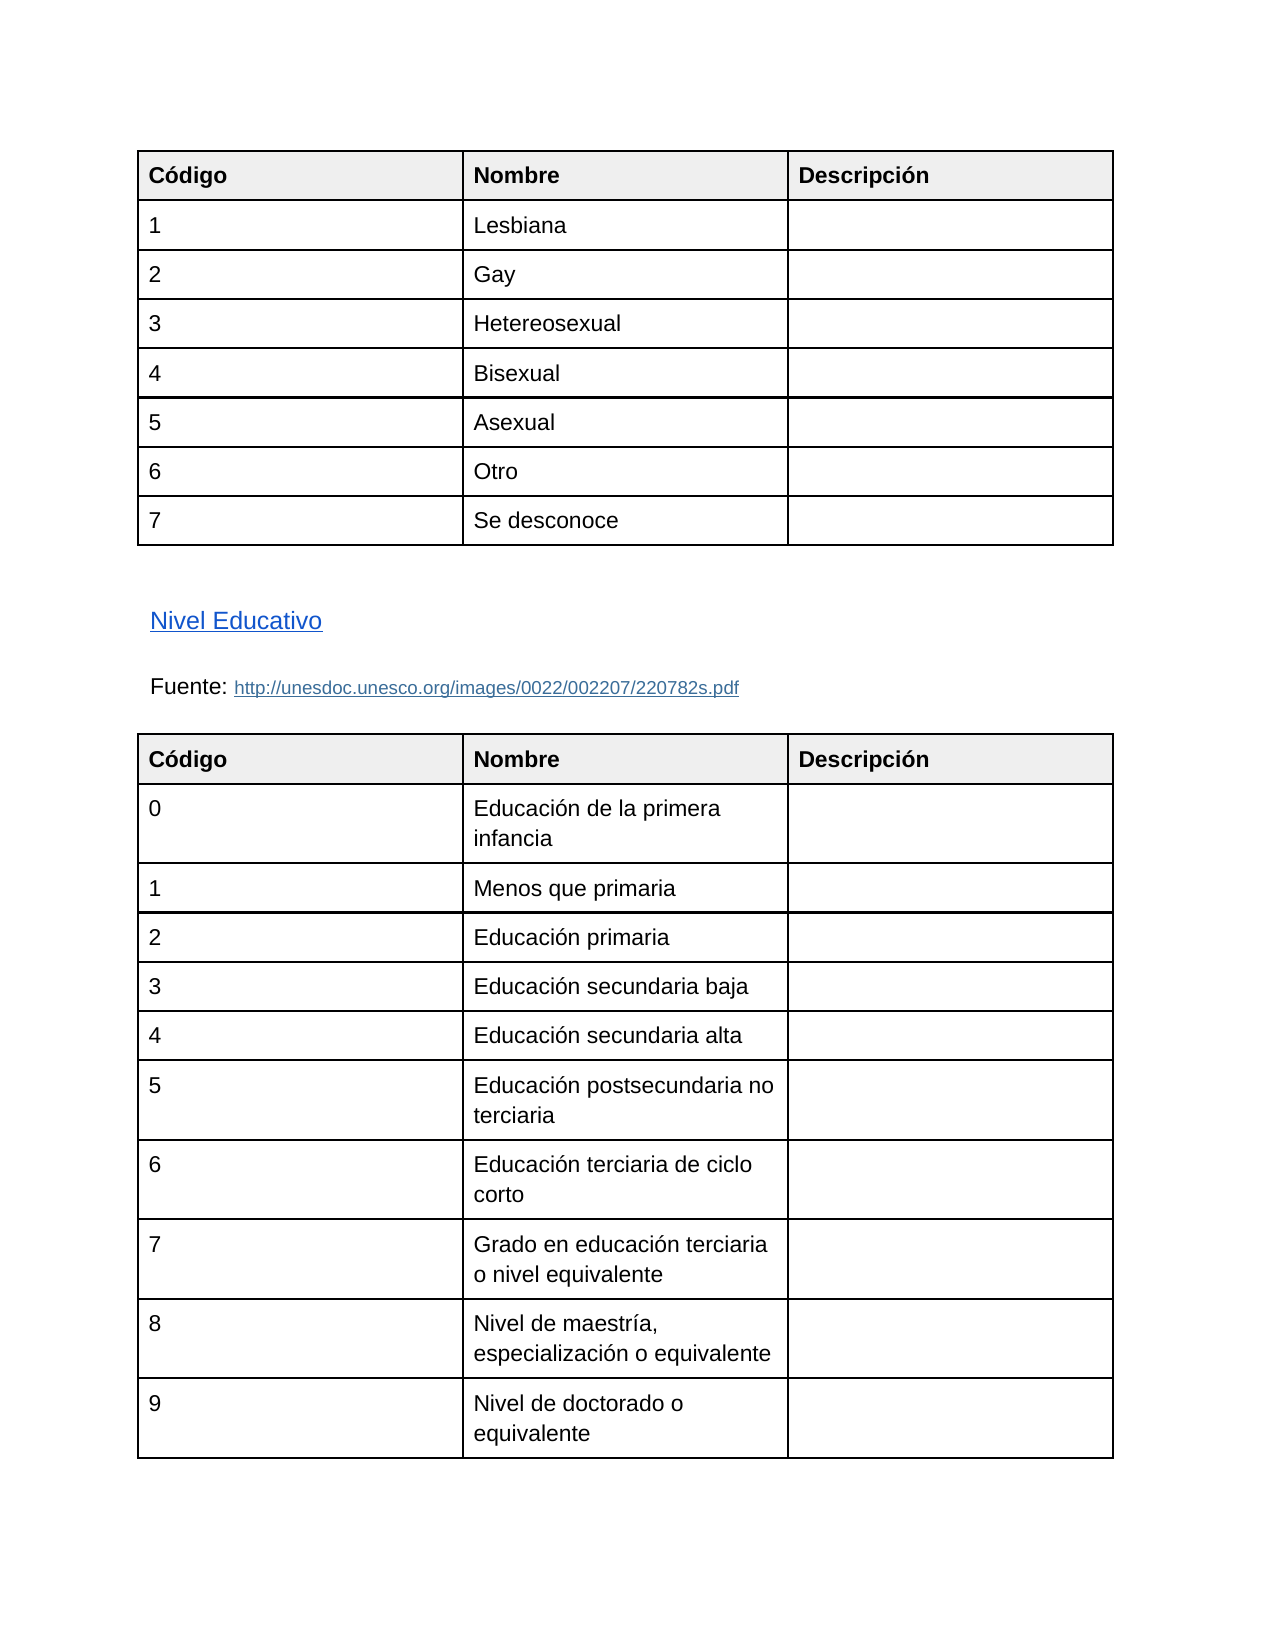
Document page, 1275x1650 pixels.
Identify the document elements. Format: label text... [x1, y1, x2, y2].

table_cell 5 [139, 399, 462, 446]
table_header Nombre [464, 735, 787, 783]
table_cell [789, 914, 1112, 961]
table_cell Educación terciaria de ciclo corto [464, 1141, 787, 1218]
table_cell [789, 300, 1112, 347]
table_cell [789, 201, 1112, 248]
table_header Descripción [789, 735, 1112, 783]
table_cell Menos que primaria [464, 864, 787, 911]
table_cell [789, 399, 1112, 446]
table_cell Educación secundaria baja [464, 963, 787, 1010]
table_cell [789, 1061, 1112, 1139]
table_cell Gay [464, 251, 787, 298]
table_cell 2 [139, 914, 462, 961]
subtitle Nivel Educativo [150, 606, 1125, 634]
table_cell Hetereosexual [464, 300, 787, 347]
table_cell [789, 1141, 1112, 1218]
table_cell 1 [139, 864, 462, 911]
table_cell 5 [139, 1061, 462, 1139]
table_cell Se desconoce [464, 497, 787, 544]
table_cell [789, 864, 1112, 911]
table_cell 8 [139, 1300, 462, 1377]
table_cell Asexual [464, 399, 787, 446]
text Fuente: http://unesdoc.unesco.org/images/0022/002207/220782s.pdf [150, 673, 1125, 699]
table_cell [789, 448, 1112, 495]
table_cell 1 [139, 201, 462, 248]
table_cell 0 [139, 785, 462, 862]
table_cell [789, 1379, 1112, 1457]
table_header Código [139, 152, 462, 199]
table_cell [789, 1300, 1112, 1377]
table_header Código [139, 735, 462, 783]
table_cell Educación primaria [464, 914, 787, 961]
table_cell [789, 497, 1112, 544]
table_cell 7 [139, 497, 462, 544]
table_cell Grado en educación terciaria o nivel equivalente [464, 1220, 787, 1298]
table_cell Nivel de maestría, especialización o equivalente [464, 1300, 787, 1377]
table_header Descripción [789, 152, 1112, 199]
table_cell [789, 349, 1112, 396]
table_cell 9 [139, 1379, 462, 1457]
table_cell 4 [139, 349, 462, 396]
table_cell Bisexual [464, 349, 787, 396]
table_cell 3 [139, 963, 462, 1010]
table_cell [789, 785, 1112, 862]
table_cell 4 [139, 1012, 462, 1059]
table_header Nombre [464, 152, 787, 199]
table_cell Educación secundaria alta [464, 1012, 787, 1059]
table_cell [789, 963, 1112, 1010]
table_cell 3 [139, 300, 462, 347]
table_cell 6 [139, 448, 462, 495]
table_cell 6 [139, 1141, 462, 1218]
table_cell 2 [139, 251, 462, 298]
table_cell [789, 251, 1112, 298]
table_cell [789, 1012, 1112, 1059]
table_cell 7 [139, 1220, 462, 1298]
table_cell Nivel de doctorado o equivalente [464, 1379, 787, 1457]
table_cell Educación de la primera infancia [464, 785, 787, 862]
table_cell Educación postsecundaria no terciaria [464, 1061, 787, 1139]
table_cell Lesbiana [464, 201, 787, 248]
table_cell [789, 1220, 1112, 1298]
table_cell Otro [464, 448, 787, 495]
